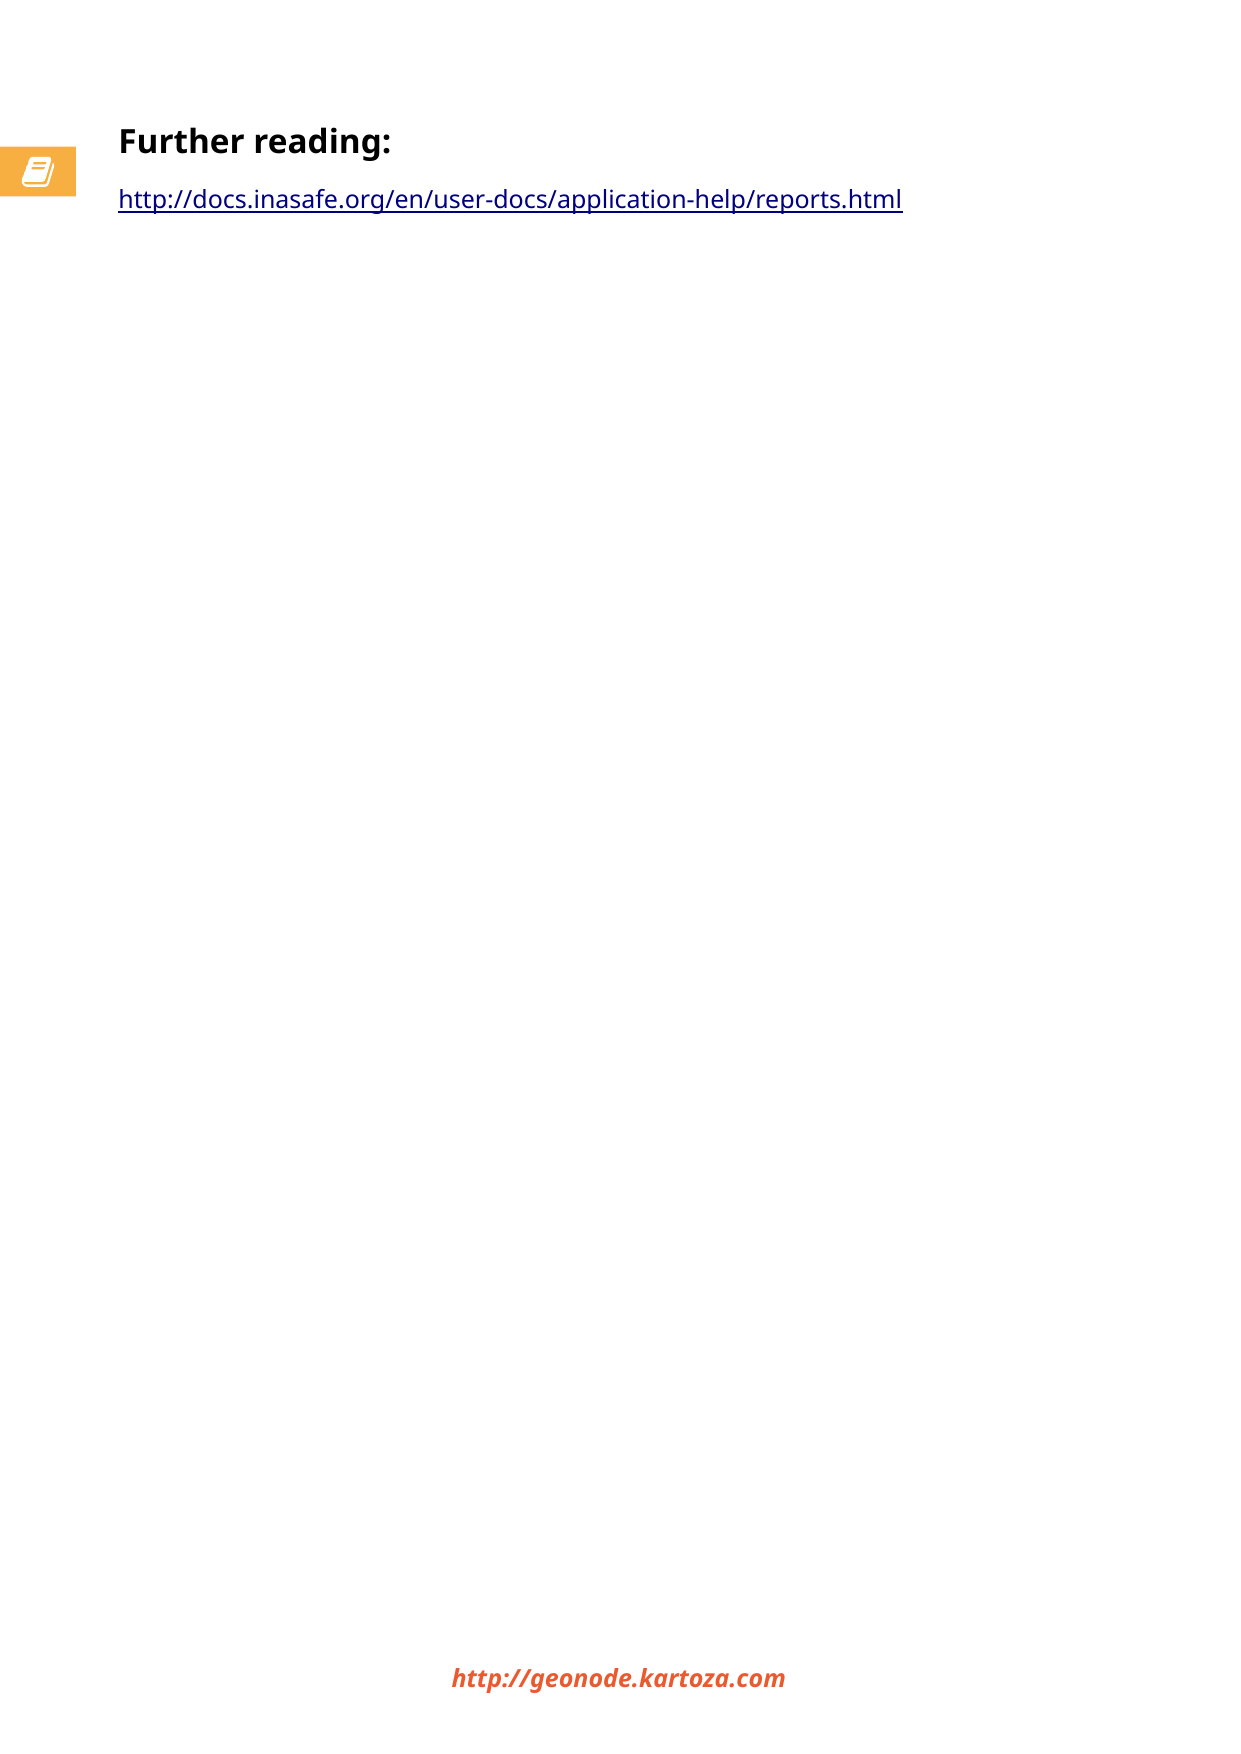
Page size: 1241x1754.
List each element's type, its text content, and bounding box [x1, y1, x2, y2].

text http://docs.inasafe.org/en/user-docs/application-help/reports.html [118, 182, 1122, 216]
subtitle Further reading: [118, 118, 1122, 163]
